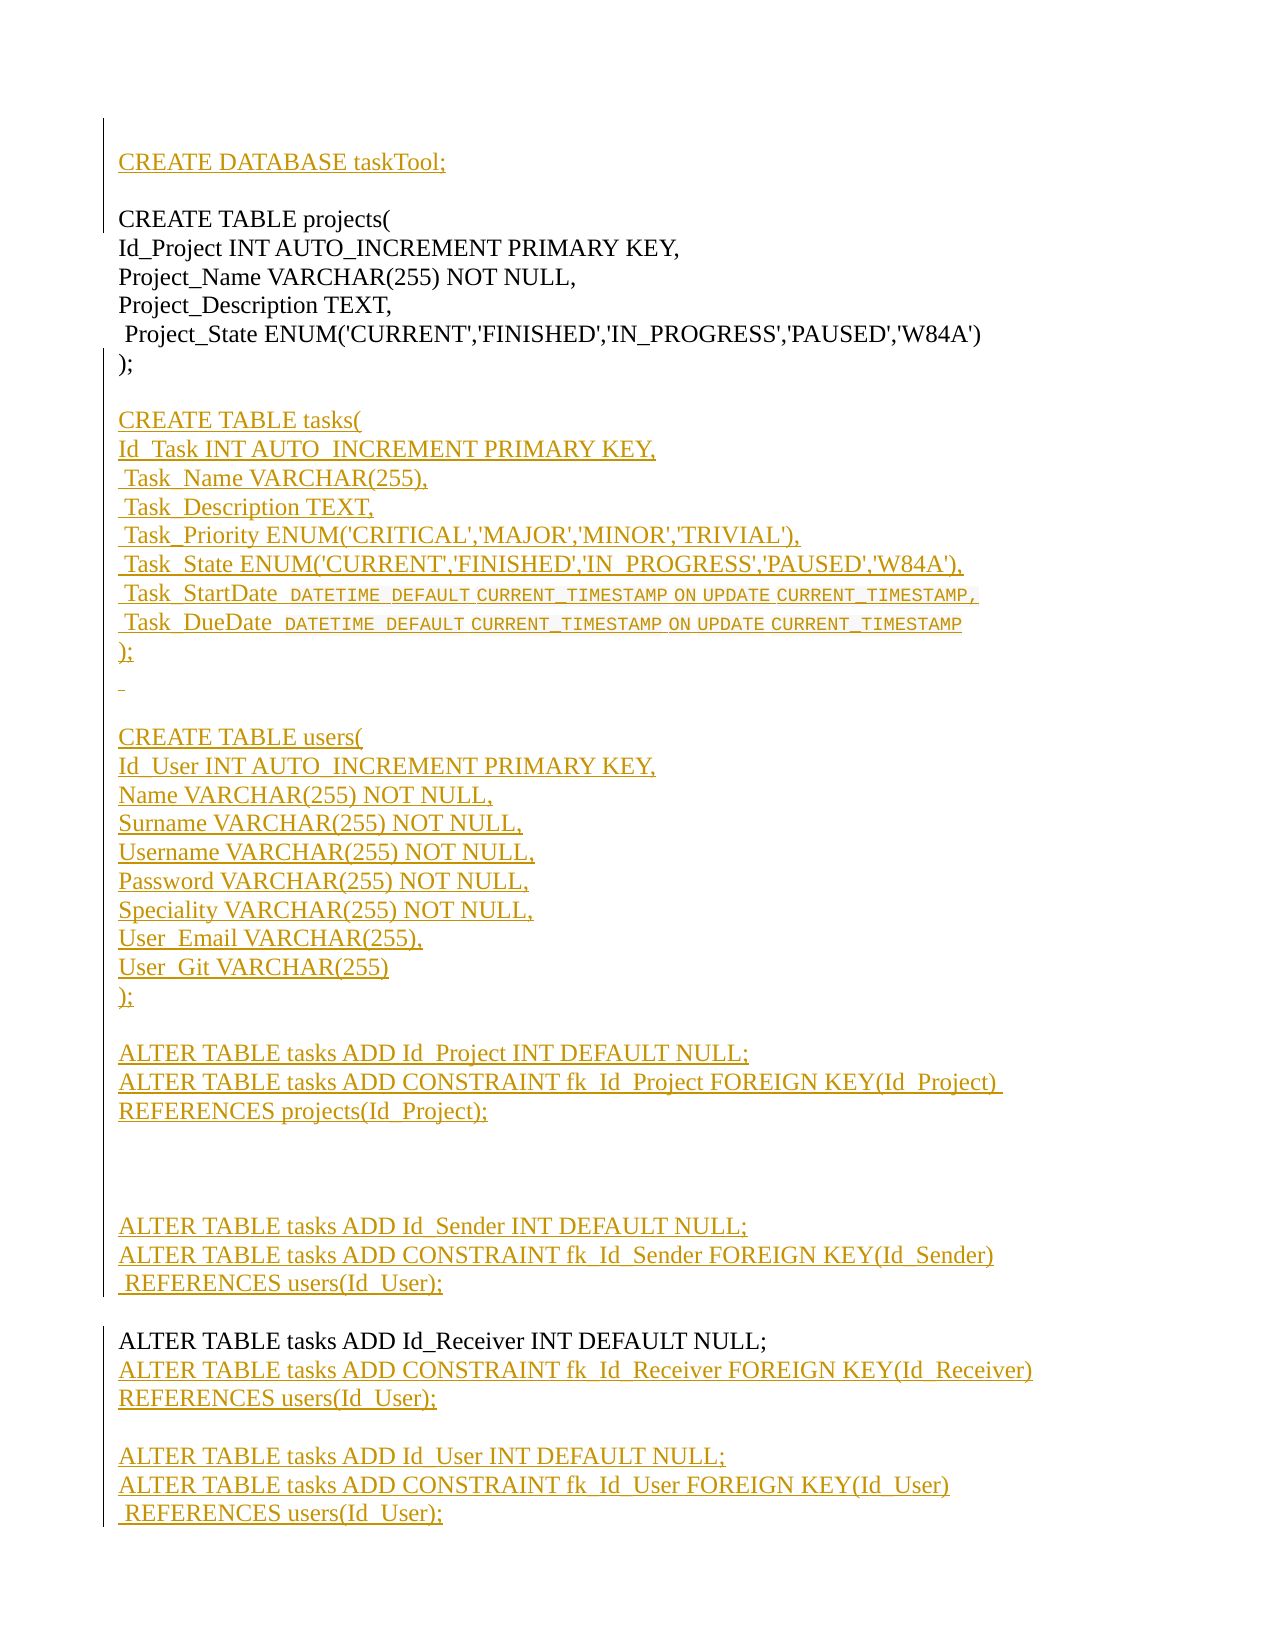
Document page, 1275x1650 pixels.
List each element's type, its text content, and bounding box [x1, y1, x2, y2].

text REFERENCES projects(Id_Project); [118, 1096, 1157, 1125]
text ); [118, 636, 1157, 665]
text REFERENCES users(Id_User); [118, 1383, 1157, 1412]
text Task_DueDate DATETIME DEFAULT CURRENT_TIMESTAMP ON UPDATE CURRENT_TIMESTAMP [118, 607, 1157, 636]
text Password VARCHAR(255) NOT NULL, [118, 866, 1157, 895]
text Project_Description TEXT, [118, 291, 1157, 319]
text ALTER TABLE tasks ADD Id_Project INT DEFAULT NULL; [118, 1038, 1157, 1067]
text ALTER TABLE tasks ADD Id_User INT DEFAULT NULL; [118, 1441, 1157, 1470]
text Id_Project INT AUTO_INCREMENT PRIMARY KEY, [118, 233, 1157, 262]
text ALTER TABLE tasks ADD CONSTRAINT fk_Id_Receiver FOREIGN KEY(Id_Receiver) [118, 1355, 1157, 1383]
text REFERENCES users(Id_User); [118, 1268, 1157, 1297]
text ALTER TABLE tasks ADD Id_Sender INT DEFAULT NULL; [118, 1211, 1157, 1240]
text CREATE DATABASE taskTool; [118, 147, 1157, 176]
text ALTER TABLE tasks ADD CONSTRAINT fk_Id_User FOREIGN KEY(Id_User) [118, 1470, 1157, 1498]
text CREATE TABLE users( [118, 722, 1157, 751]
text Id_User INT AUTO_INCREMENT PRIMARY KEY, [118, 751, 1157, 780]
text ); [118, 348, 1157, 377]
text Surname VARCHAR(255) NOT NULL, [118, 808, 1157, 837]
text Task_Name VARCHAR(255), [118, 463, 1157, 492]
text User_Email VARCHAR(255), [118, 923, 1157, 952]
text CREATE TABLE projects( [118, 204, 1157, 233]
text Id_Task INT AUTO_INCREMENT PRIMARY KEY, [118, 434, 1157, 463]
text User_Git VARCHAR(255) [118, 952, 1157, 981]
text Task_StartDate DATETIME DEFAULT CURRENT_TIMESTAMP ON UPDATE CURRENT_TIMESTAMP, [118, 578, 1157, 607]
text CREATE TABLE tasks( [118, 406, 1157, 434]
text Task_Priority ENUM('CRITICAL','MAJOR','MINOR','TRIVIAL'), [118, 521, 1157, 549]
text ALTER TABLE tasks ADD CONSTRAINT fk_Id_Project FOREIGN KEY(Id_Project) [118, 1067, 1157, 1096]
text Task_Description TEXT, [118, 492, 1157, 521]
text Project_State ENUM('CURRENT','FINISHED','IN_PROGRESS','PAUSED','W84A') [118, 319, 1157, 348]
text Project_Name VARCHAR(255) NOT NULL, [118, 262, 1157, 291]
text ALTER TABLE tasks ADD Id_Receiver INT DEFAULT NULL; [118, 1326, 1157, 1355]
text Speciality VARCHAR(255) NOT NULL, [118, 895, 1157, 923]
text Task_State ENUM('CURRENT','FINISHED','IN_PROGRESS','PAUSED','W84A'), [118, 549, 1157, 578]
text REFERENCES users(Id_User); [118, 1498, 1157, 1527]
text Username VARCHAR(255) NOT NULL, [118, 837, 1157, 866]
text ALTER TABLE tasks ADD CONSTRAINT fk_Id_Sender FOREIGN KEY(Id_Sender) [118, 1240, 1157, 1268]
text ); [118, 981, 1157, 1010]
text Name VARCHAR(255) NOT NULL, [118, 780, 1157, 808]
